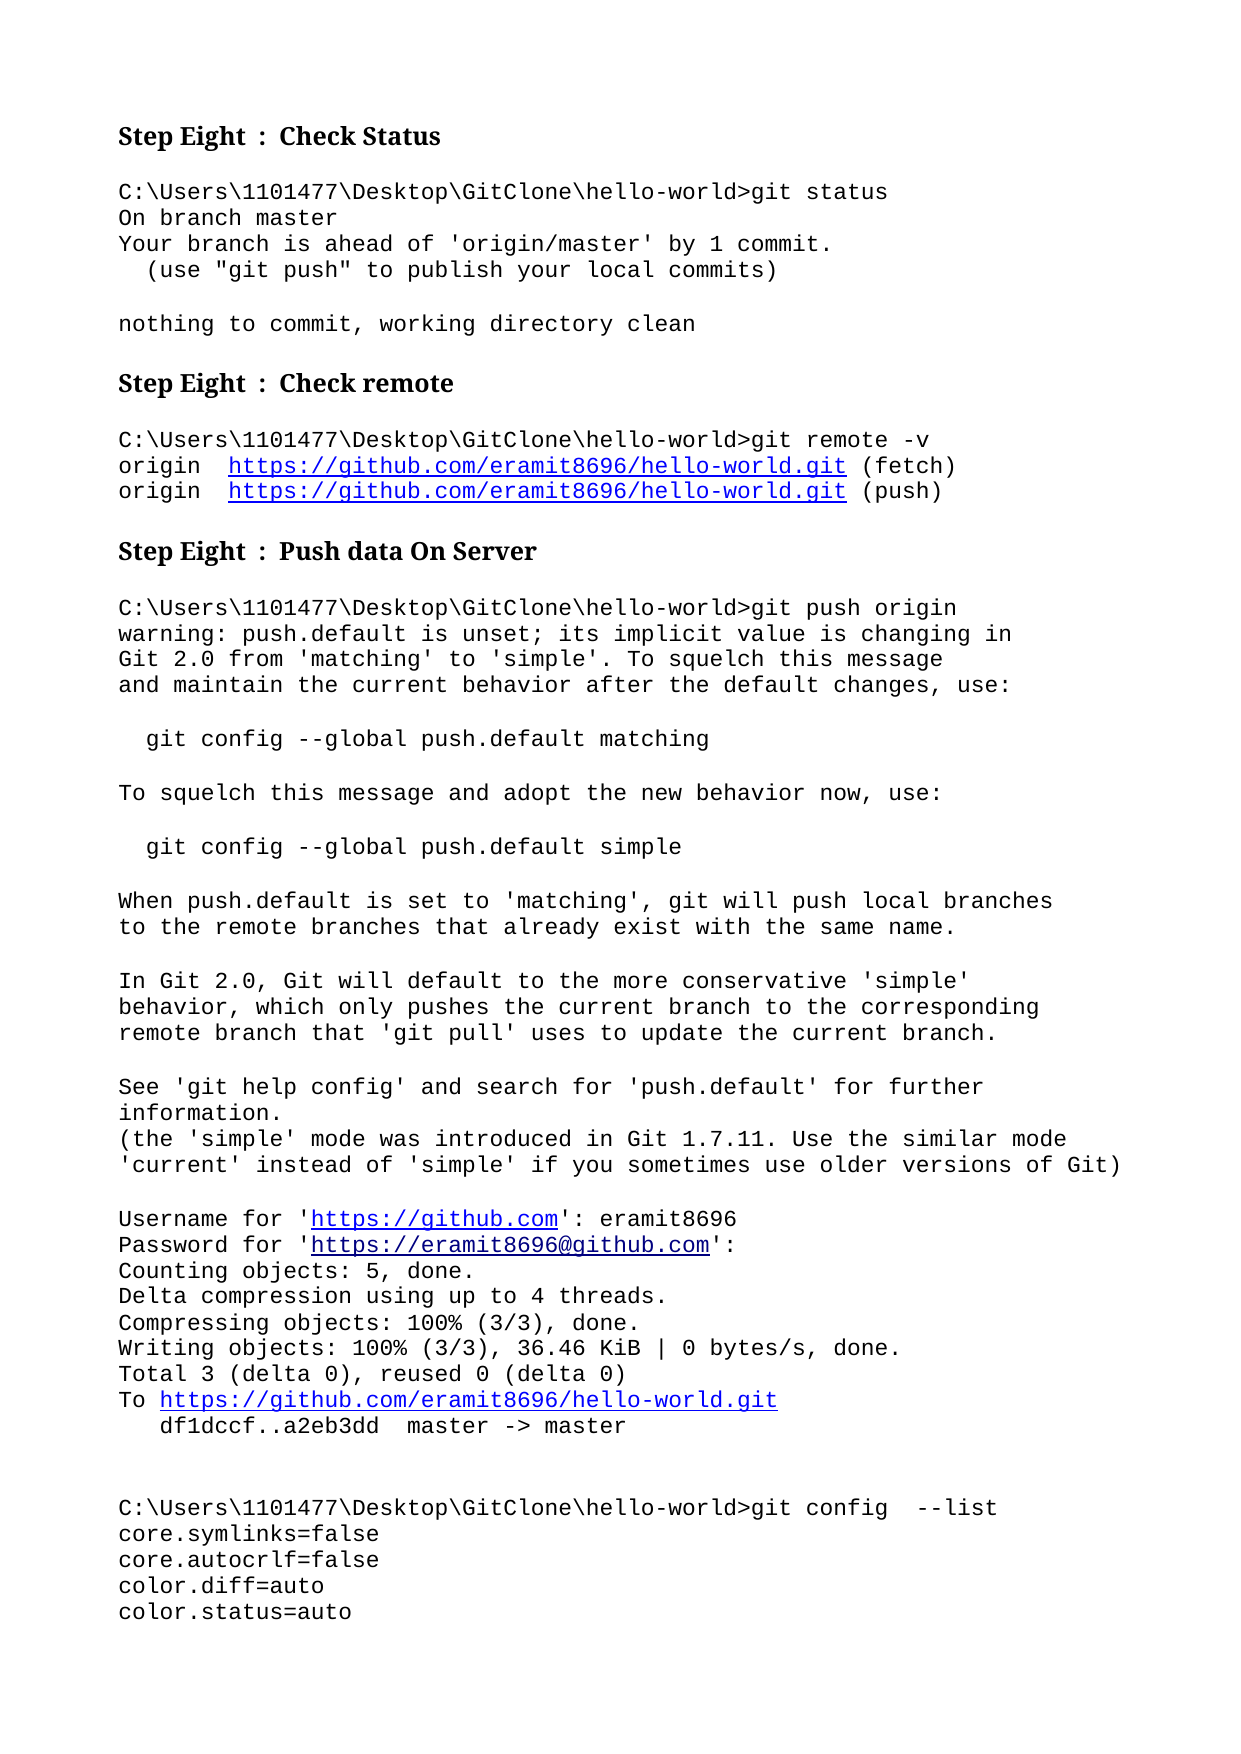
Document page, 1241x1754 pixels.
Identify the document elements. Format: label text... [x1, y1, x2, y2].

text core.symlinks=false [118, 1522, 1122, 1548]
text Password for 'https://eramit8696@github.com': [118, 1233, 1122, 1259]
text 'current' instead of 'simple' if you sometimes use older versions of Git) [118, 1153, 1122, 1179]
text warning: push.default is unset; its implicit value is changing in [118, 622, 1122, 648]
text git config --global push.default simple [118, 836, 1122, 862]
text C:\Users\1101477\Desktop\GitClone\hello-world>git status [118, 180, 1122, 206]
text nothing to commit, working directory clean [118, 312, 1122, 338]
text (use "git push" to publish your local commits) [118, 258, 1122, 284]
text C:\Users\1101477\Desktop\GitClone\hello-world>git remote -v [118, 428, 1122, 454]
text C:\Users\1101477\Desktop\GitClone\hello-world>git push origin [118, 596, 1122, 622]
text origin https://github.com/eramit8696/hello-world.git (fetch) [118, 454, 1122, 480]
text remote branch that 'git pull' uses to update the current branch. [118, 1021, 1122, 1047]
text Compressing objects: 100% (3/3), done. [118, 1311, 1122, 1337]
text Step Eight : Check Status [118, 118, 1122, 152]
text Your branch is ahead of 'origin/master' by 1 commit. [118, 232, 1122, 258]
text Git 2.0 from 'matching' to 'simple'. To squelch this message [118, 648, 1122, 674]
text origin https://github.com/eramit8696/hello-world.git (push) [118, 480, 1122, 506]
text To squelch this message and adopt the new behavior now, use: [118, 782, 1122, 808]
text In Git 2.0, Git will default to the more conservative 'simple' [118, 969, 1122, 995]
text behavior, which only pushes the current branch to the corresponding [118, 995, 1122, 1021]
text Username for 'https://github.com': eramit8696 [118, 1207, 1122, 1233]
text Step Eight : Push data On Server [118, 534, 1122, 568]
text (the 'simple' mode was introduced in Git 1.7.11. Use the similar mode [118, 1127, 1122, 1153]
text Delta compression using up to 4 threads. [118, 1285, 1122, 1311]
text df1dccf..a2eb3dd master -> master [118, 1414, 1122, 1441]
text color.diff=auto [118, 1574, 1122, 1600]
text See 'git help config' and search for 'push.default' for further information. [118, 1075, 1122, 1127]
text Writing objects: 100% (3/3), 36.46 KiB | 0 bytes/s, done. [118, 1337, 1122, 1363]
text to the remote branches that already exist with the same name. [118, 916, 1122, 941]
text Step Eight : Check remote [118, 366, 1122, 400]
text When push.default is set to 'matching', git will push local branches [118, 889, 1122, 916]
text Total 3 (delta 0), reused 0 (delta 0) [118, 1363, 1122, 1389]
text On branch master [118, 206, 1122, 232]
text C:\Users\1101477\Desktop\GitClone\hello-world>git config --list [118, 1497, 1122, 1522]
text color.status=auto [118, 1600, 1122, 1626]
text To https://github.com/eramit8696/hello-world.git [118, 1389, 1122, 1414]
text core.autocrlf=false [118, 1548, 1122, 1574]
text git config --global push.default matching [118, 728, 1122, 754]
text Counting objects: 5, done. [118, 1259, 1122, 1285]
text and maintain the current behavior after the default changes, use: [118, 674, 1122, 700]
